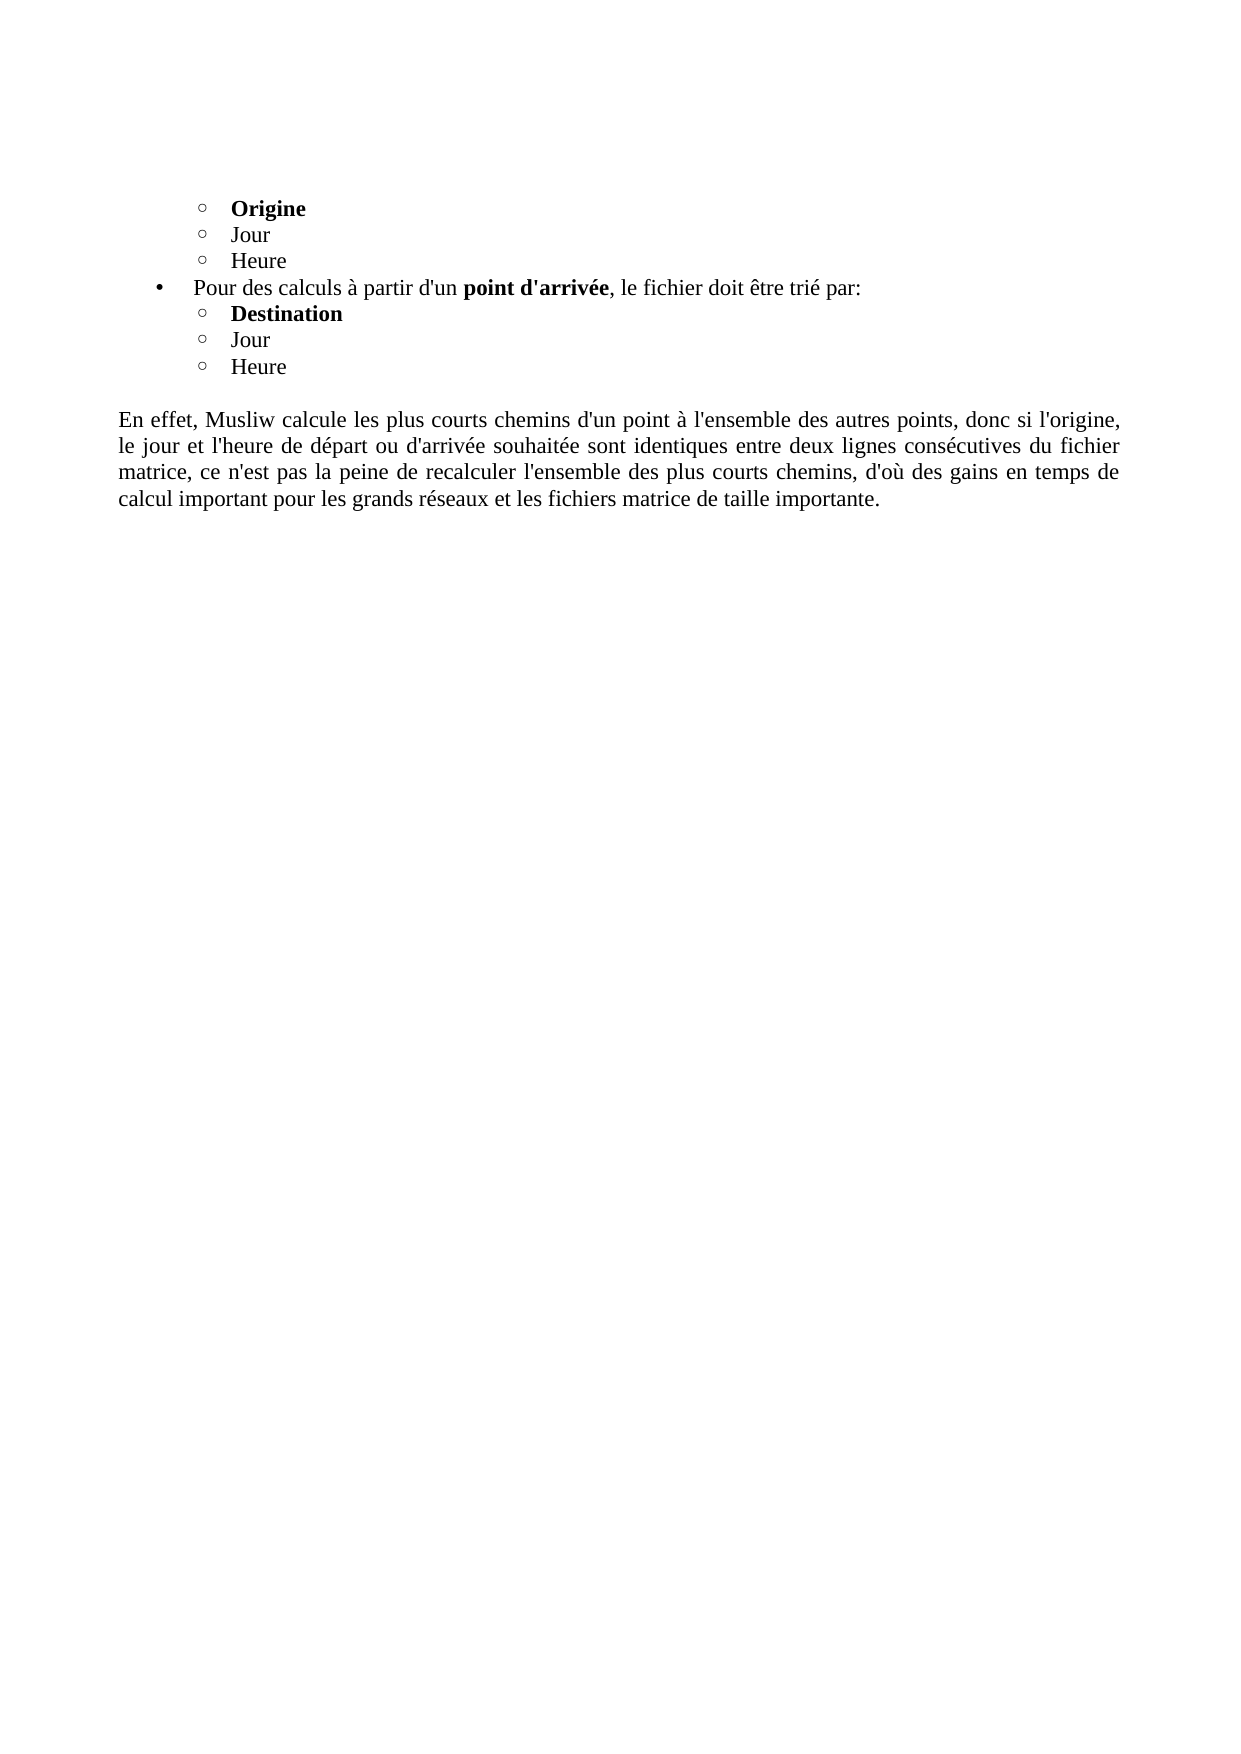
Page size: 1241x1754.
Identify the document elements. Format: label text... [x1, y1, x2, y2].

list Heure [193, 247, 1122, 274]
list Pour des calculs à partir d'un point d'arrivée, le fichier doit être trié par: [156, 274, 1122, 300]
list Jour [193, 221, 1122, 247]
list Jour [193, 327, 1122, 353]
list Heure [193, 353, 1122, 379]
text En effet, Musliw calcule les plus courts chemins d'un point à l'ensemble des autres points, donc si l'origine, le jour et l'heure de départ ou d'arrivée souhaitée sont identiques entre deux lignes consécutives du fichier matrice, ce n'est pas la peine de recalculer l'ensemble des plus courts chemins, d'où des gains en temps de calcul important pour les grands réseaux et les fichiers matrice de taille importante. [118, 406, 1122, 511]
list Destination [193, 300, 1122, 327]
list Origine [193, 195, 1122, 221]
